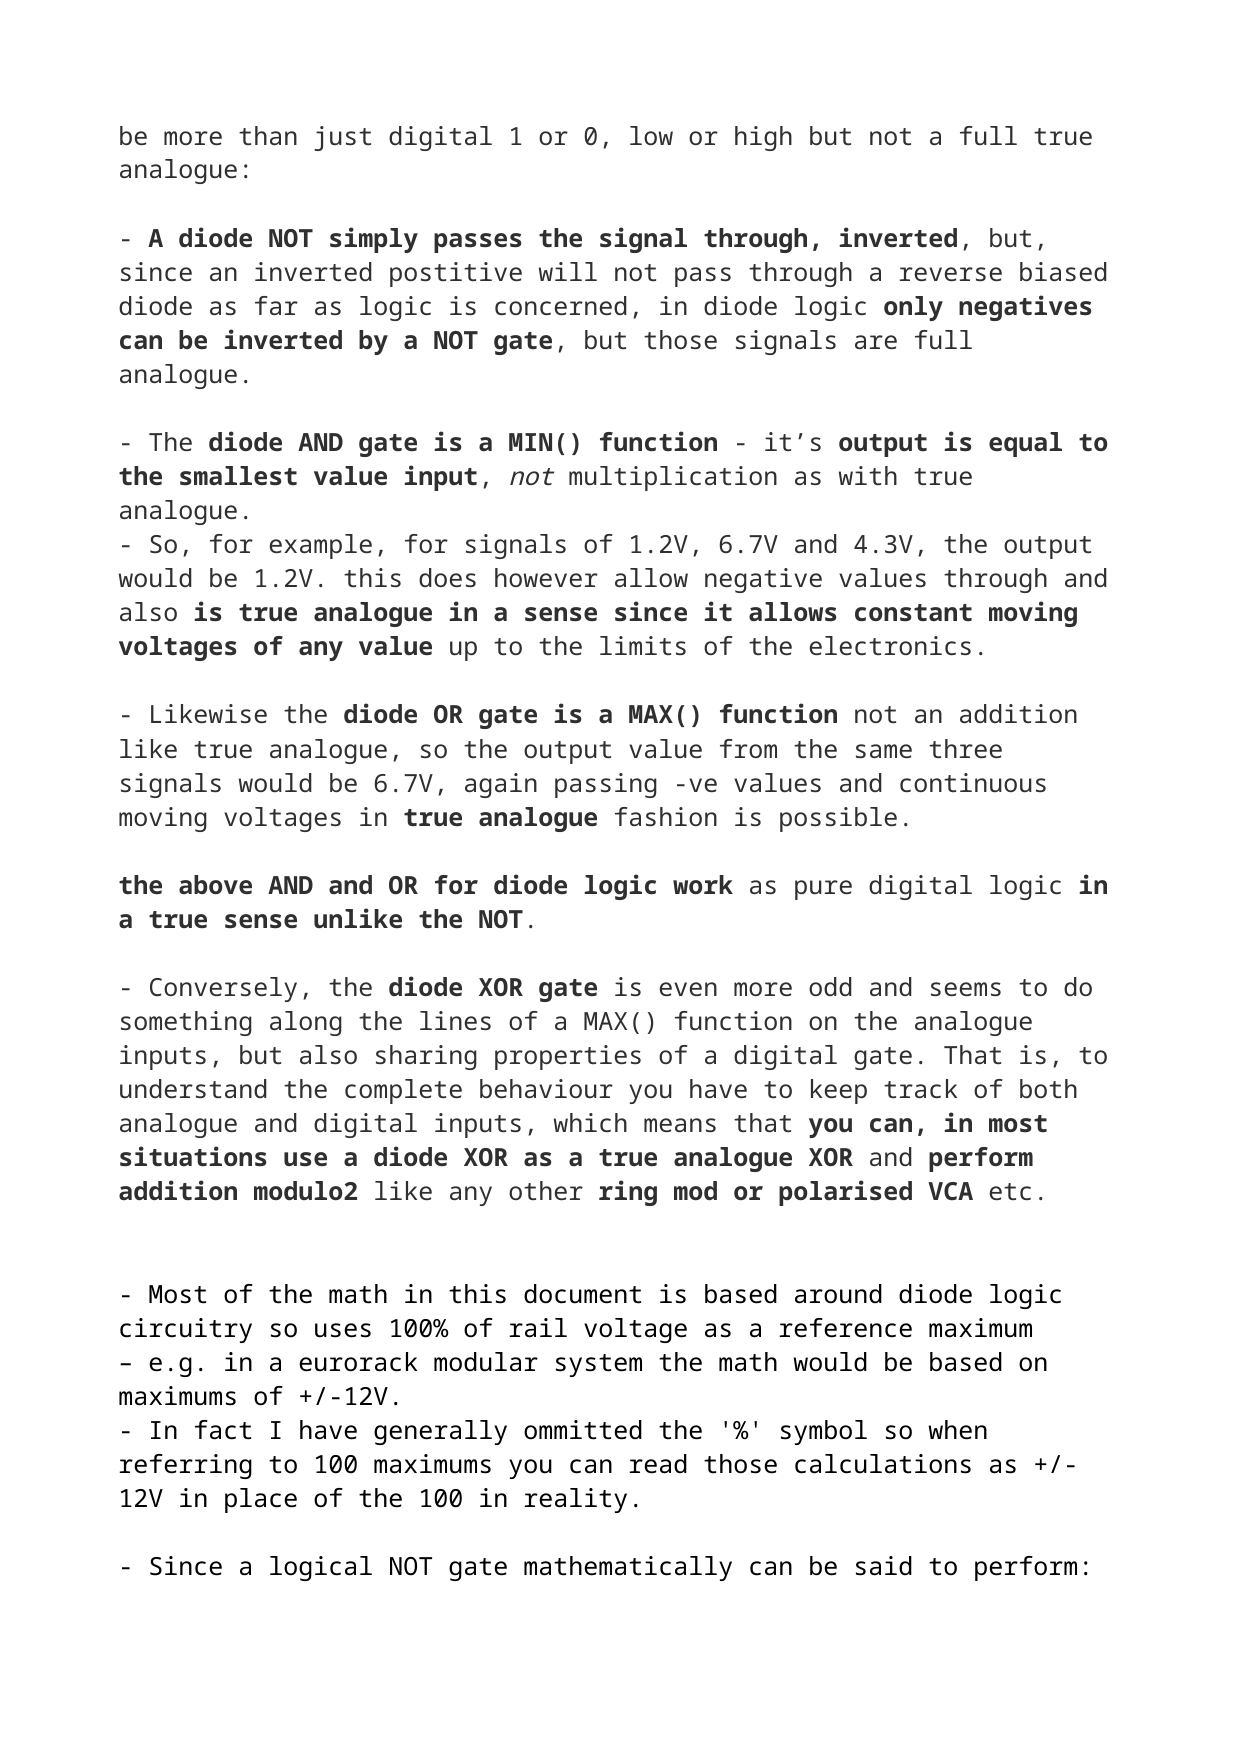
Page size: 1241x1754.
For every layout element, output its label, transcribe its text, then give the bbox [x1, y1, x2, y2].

text be more than just digital 1 or 0, low or high but not a full true analogue: [118, 118, 1122, 186]
text - Most of the math in this document is based around diode logic circuitry so uses 100% of rail voltage as a reference maximum [118, 1276, 1122, 1344]
text - So, for example, for signals of 1.2V, 6.7V and 4.3V, the output would be 1.2V. this does however allow negative values through and also is true analogue in a sense since it allows constant moving voltages of any value up to the limits of the electronics. [118, 527, 1122, 663]
text - Likewise the diode OR gate is a MAX() function not an addition like true analogue, so the output value from the same three signals would be 6.7V, again passing -ve values and continuous moving voltages in true analogue fashion is possible. [118, 697, 1122, 833]
text the above AND and OR for diode logic work as pure digital logic in a true sense unlike the NOT. [118, 867, 1122, 936]
text - A diode NOT simply passes the signal through, inverted, but, since an inverted postitive will not pass through a reverse biased diode as far as logic is concerned, in diode logic only negatives can be inverted by a NOT gate, but those signals are full analogue. [118, 220, 1122, 391]
text - In fact I have generally ommitted the '%' symbol so when referring to 100 maximums you can read those calculations as +/-12V in place of the 100 in reality. [118, 1412, 1122, 1515]
text - Conversely, the diode XOR gate is even more odd and seems to do something along the lines of a MAX() function on the analogue inputs, but also sharing properties of a digital gate. That is, to understand the complete behaviour you have to keep track of both analogue and digital inputs, which means that you can, in most situations use a diode XOR as a true analogue XOR and perform addition modulo2 like any other ring mod or polarised VCA etc. [118, 970, 1122, 1208]
text - Since a logical NOT gate mathematically can be said to perform: [118, 1549, 1122, 1583]
text - The diode AND gate is a MIN() function - it’s output is equal to the smallest value input, not multiplication as with true analogue. [118, 425, 1122, 527]
text – e.g. in a eurorack modular system the math would be based on maximums of +/-12V. [118, 1344, 1122, 1412]
